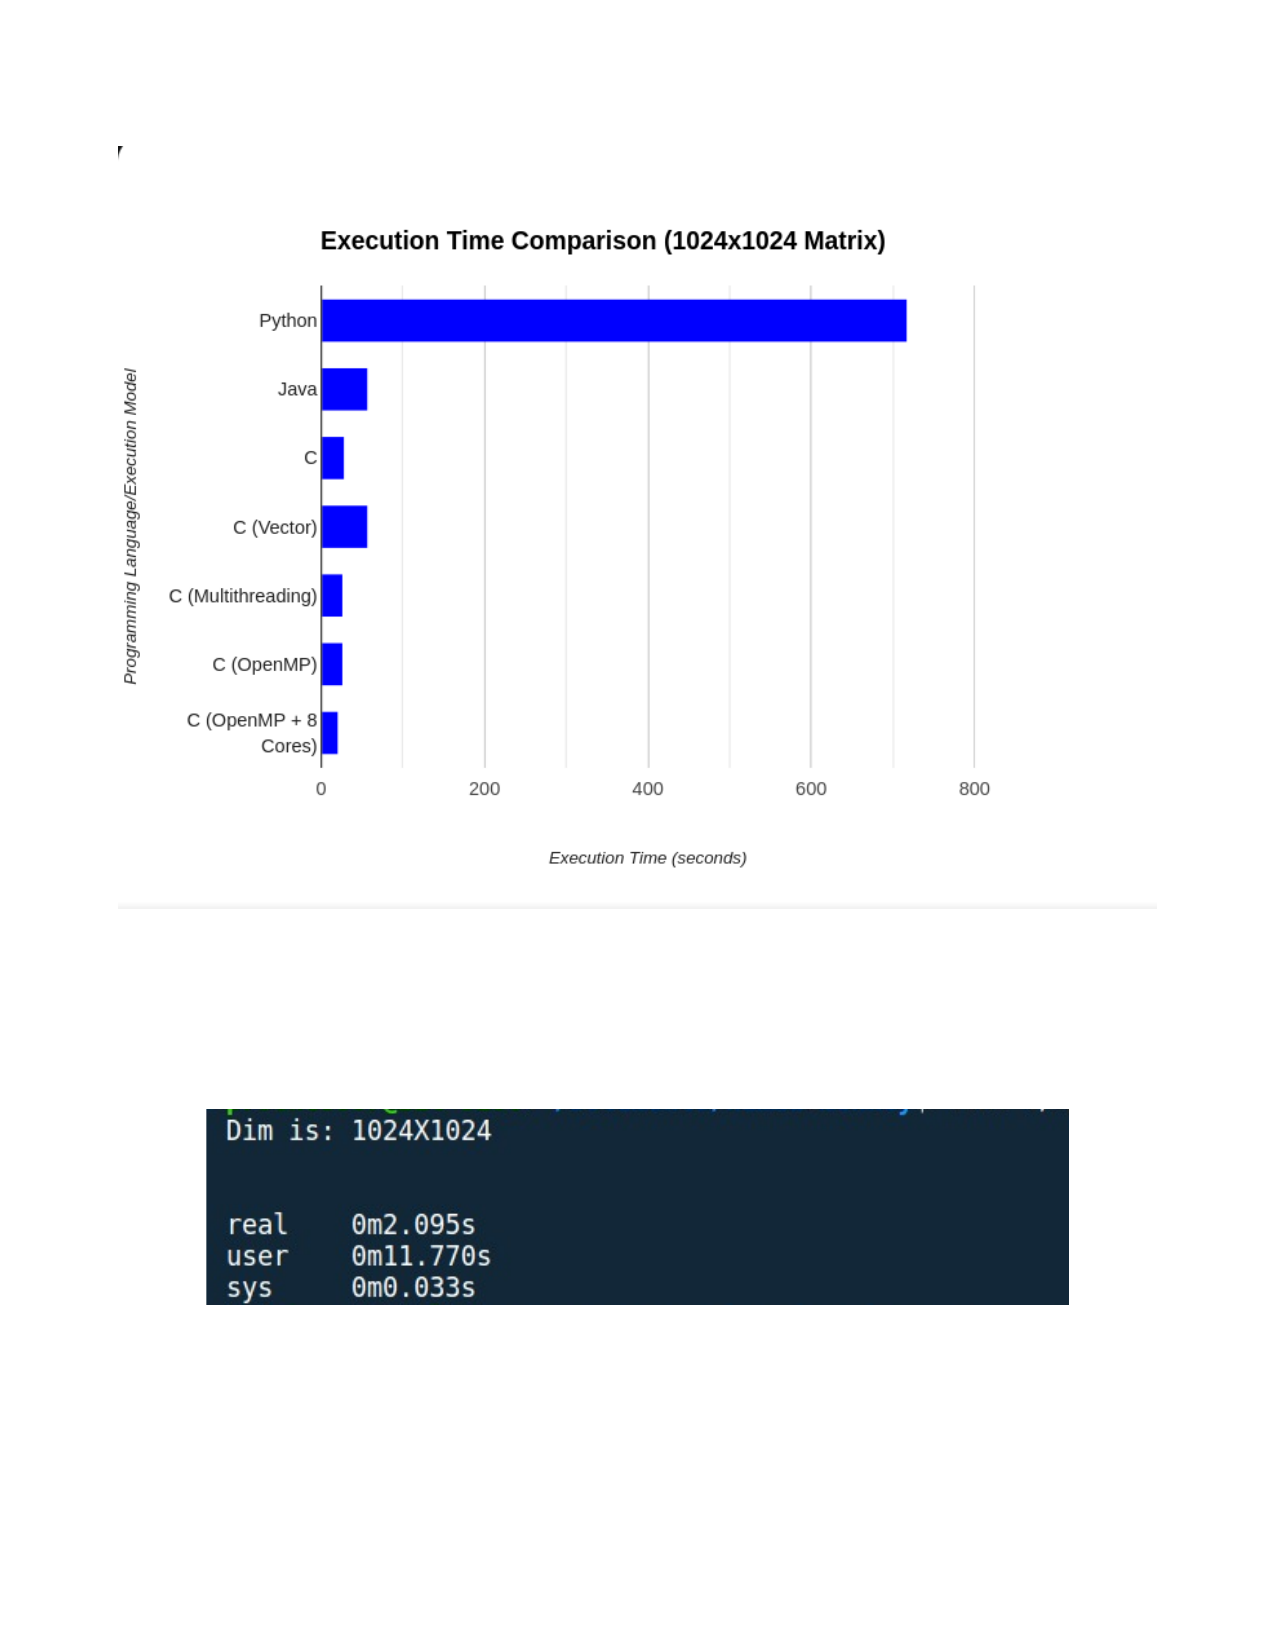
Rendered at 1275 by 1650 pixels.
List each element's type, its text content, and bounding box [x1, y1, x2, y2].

picture [206, 1109, 1069, 1305]
text ­ [118, 937, 1157, 966]
picture [118, 146, 1157, 909]
